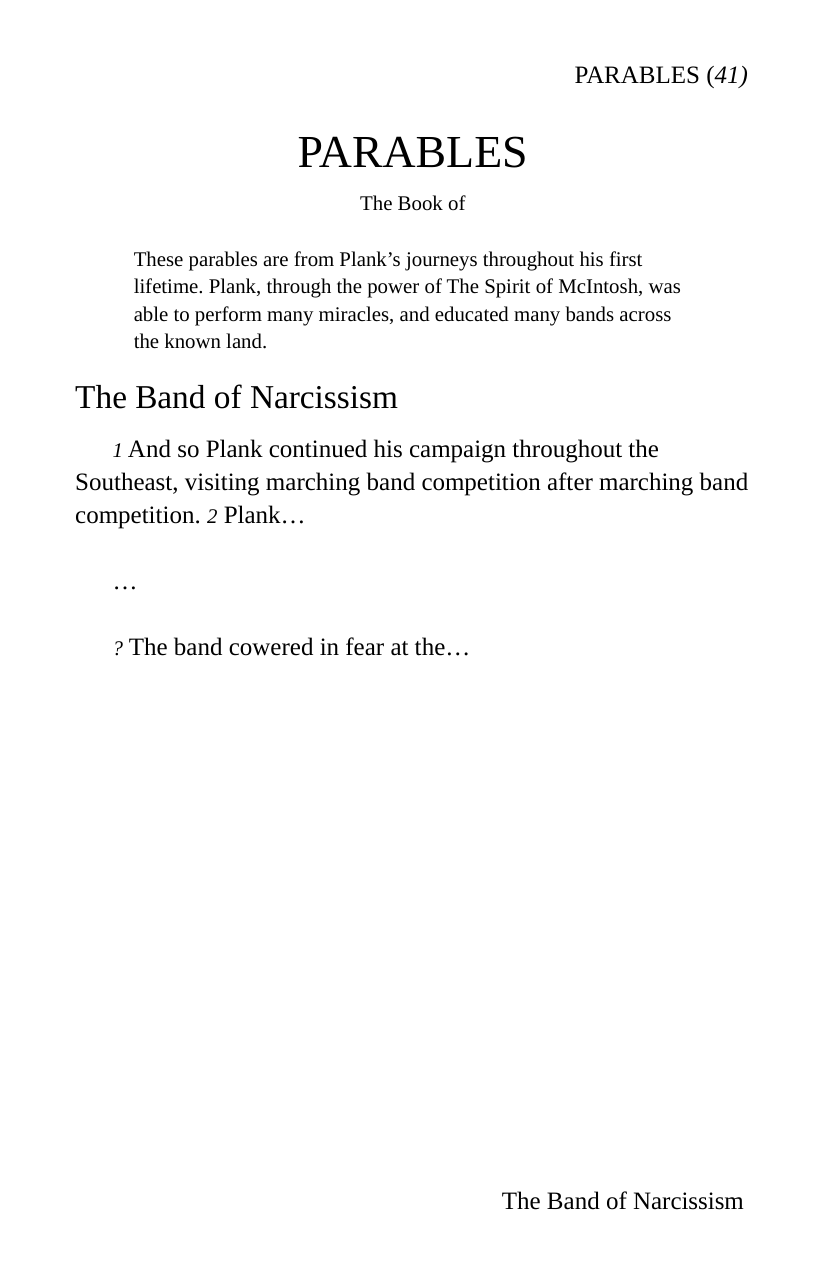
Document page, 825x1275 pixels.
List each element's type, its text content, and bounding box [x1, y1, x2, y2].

text ? The band cowered in fear at the… [75, 632, 750, 661]
subtitle PARABLES [75, 125, 750, 177]
text These parables are from Plank’s journeys throughout his first lifetime. Plank, through the power of The Spirit of McIntosh, was able to perform many miracles, and educated many bands across the known land. [133, 247, 691, 353]
subtitle The Band of Narcissism [75, 378, 750, 416]
text 1 And so Plank continued his campaign throughout the Southeast, visiting marching band competition after marching band competition. 2 Plank… [75, 434, 750, 529]
text … [75, 566, 750, 595]
text The Book of [133, 191, 691, 215]
